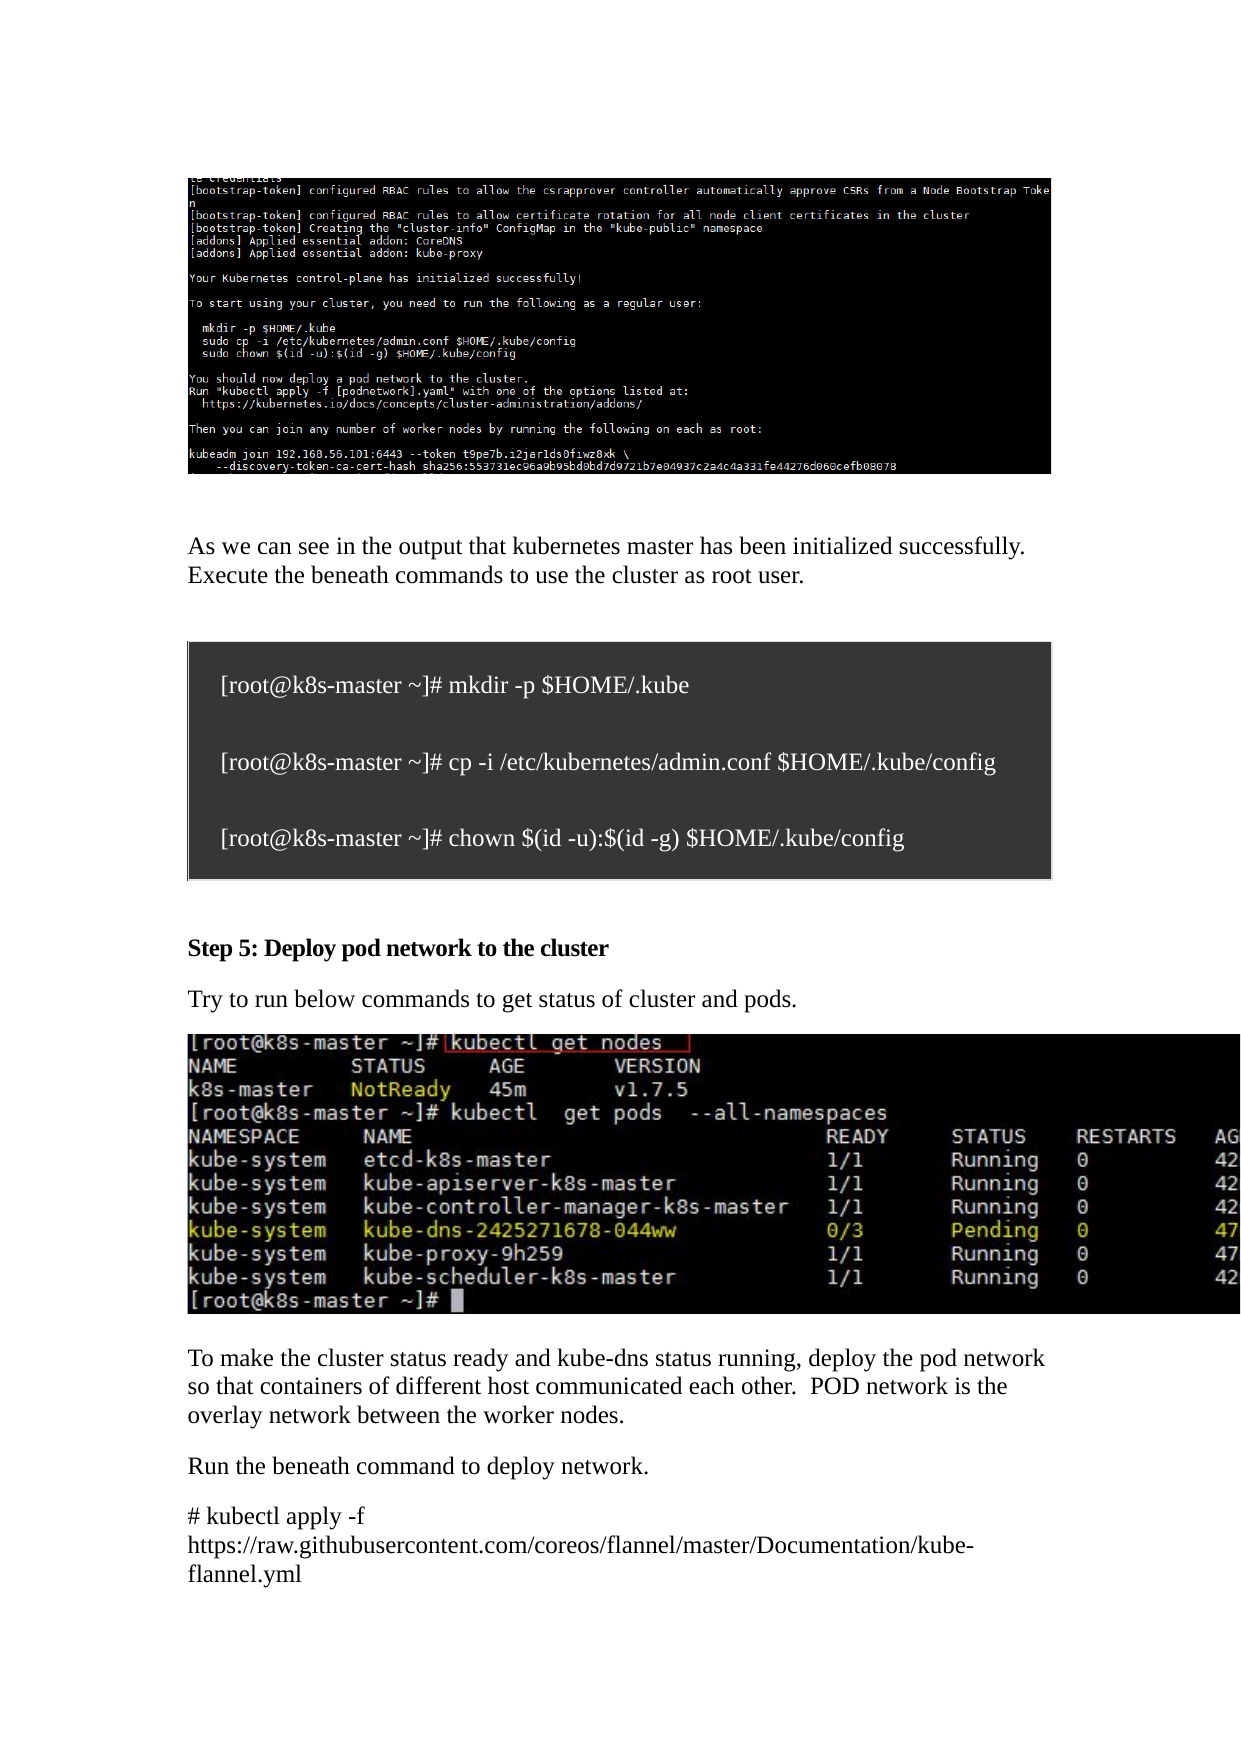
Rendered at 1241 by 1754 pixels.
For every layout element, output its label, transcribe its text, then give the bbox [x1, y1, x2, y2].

text To make the cluster status ready and kube-dns status running, deploy the pod network so that containers of different host communicated each other. POD network is the overlay network between the worker nodes. [187, 1343, 1053, 1429]
subtitle Step 5: Deploy pod network to the cluster [187, 933, 1053, 962]
text [root@k8s-master ~]# chown $(id -u):$(id -g) $HOME/.kube/config [189, 794, 1051, 879]
text [root@k8s-master ~]# mkdir -p $HOME/.kube [189, 642, 1051, 699]
text As we can see in the output that kubernetes master has been initialized successfully. Execute the beneath commands to use the cluster as root user. [187, 531, 1053, 588]
text Try to run below commands to get status of cluster and pods. [187, 984, 1053, 1012]
text # kubectl apply -f https://raw.githubusercontent.com/coreos/flannel/master/Documentation/kube-flannel.yml [187, 1501, 1053, 1588]
text [root@k8s-master ~]# cp -i /etc/kubernetes/admin.conf $HOME/.kube/config [189, 717, 1051, 776]
text Run the beneath command to deploy network. [187, 1451, 1053, 1479]
